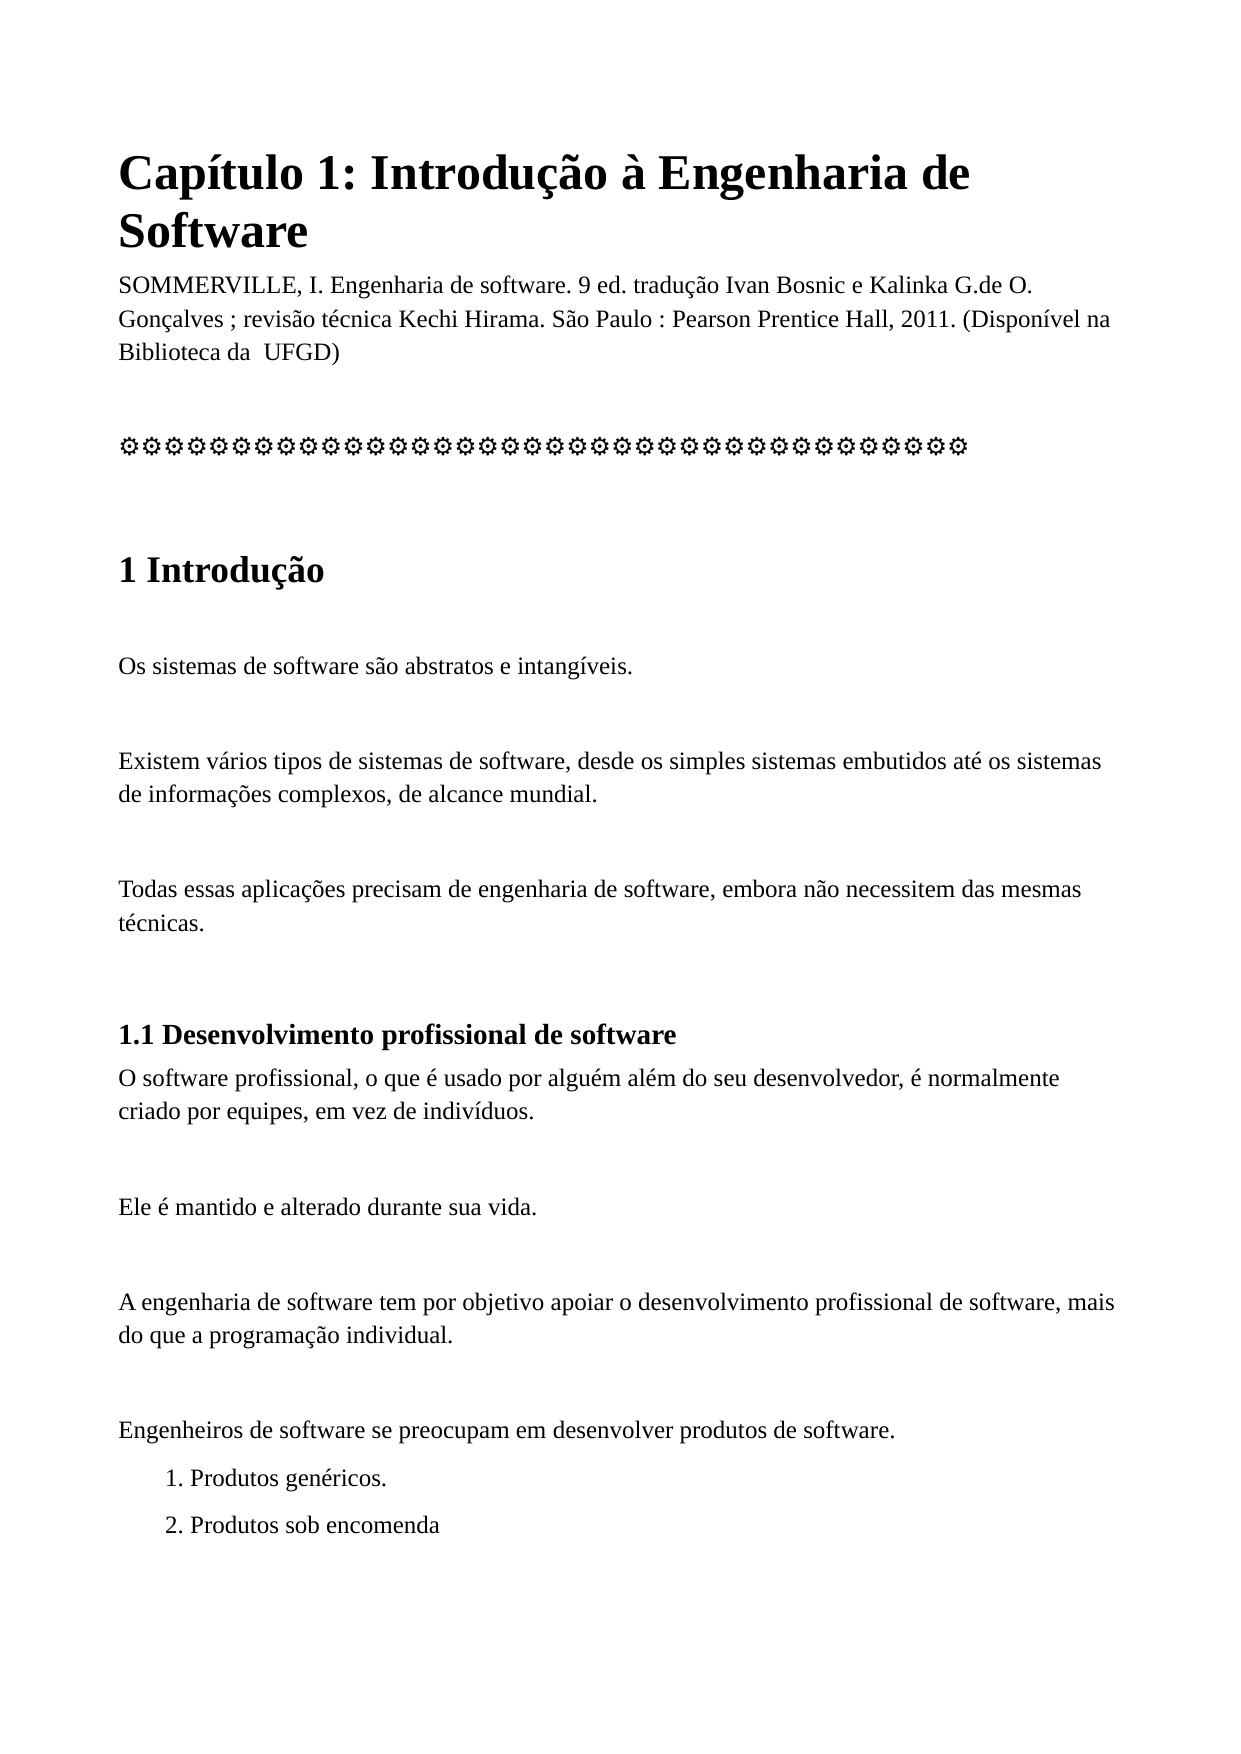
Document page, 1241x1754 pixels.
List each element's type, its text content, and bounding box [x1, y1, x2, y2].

text ⚙️⚙️⚙️⚙️⚙️⚙️⚙️⚙️⚙️⚙️⚙️⚙️⚙️⚙️⚙️⚙️⚙️⚙️⚙️⚙️⚙️⚙️⚙️⚙️⚙️⚙️⚙️⚙️⚙️⚙️⚙️⚙️⚙️⚙️⚙️⚙️⚙️⚙️ [118, 432, 1122, 461]
text Todas essas aplicações precisam de engenharia de software, embora não necessitem das mesmas técnicas. [118, 874, 1122, 936]
text 1. Produtos genéricos. [165, 1463, 1122, 1491]
text Engenheiros de software se preocupam em desenvolver produtos de software. [118, 1415, 1122, 1444]
text O software profissional, o que é usado por alguém além do seu desenvolvedor, é normalmente criado por equipes, em vez de indivíduos. [118, 1063, 1122, 1125]
text Ele é mantido e alterado durante sua vida. [118, 1192, 1122, 1220]
text A engenharia de software tem por objetivo apoiar o desenvolvimento profissional de software, mais do que a programação individual. [118, 1287, 1122, 1349]
subtitle 1.1 Desenvolvimento profissional de software [118, 1017, 1122, 1051]
subtitle Capítulo 1: Introdução à Engenharia de Software [118, 143, 1122, 258]
text SOMMERVILLE, I. Engenharia de software. 9 ed. tradução Ivan Bosnic e Kalinka G.de O. Gonçalves ; revisão técnica Kechi Hirama. São Paulo : Pearson Prentice Hall, 2011. (Disponível na Biblioteca da UFGD) [118, 271, 1122, 365]
text Existem vários tipos de sistemas de software, desde os simples sistemas embutidos até os sistemas de informações complexos, de alcance mundial. [118, 746, 1122, 808]
text Os sistemas de software são abstratos e intangíveis. [118, 651, 1122, 680]
text 2. Produtos sob encomenda [165, 1510, 1122, 1539]
subtitle 1 Introdução [118, 548, 1122, 591]
